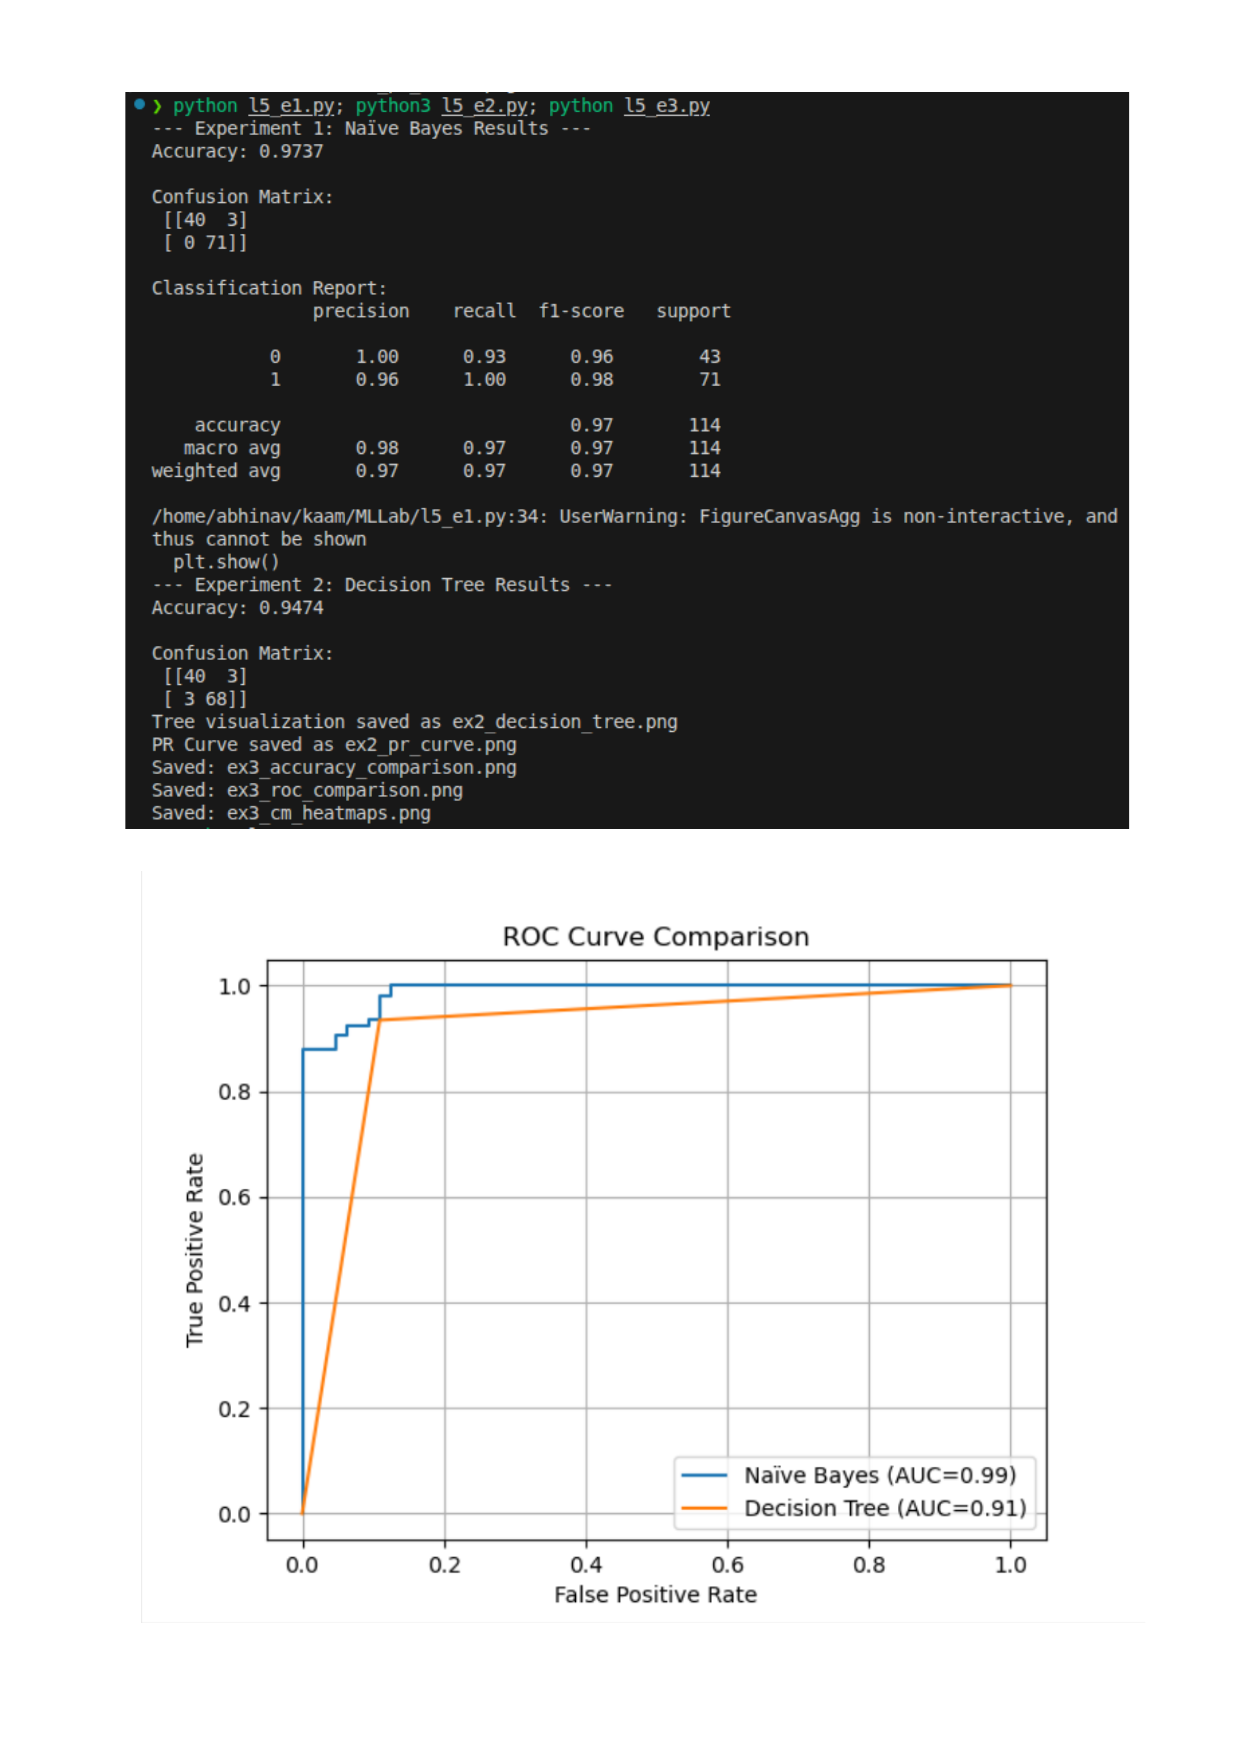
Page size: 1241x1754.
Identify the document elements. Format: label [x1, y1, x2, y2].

picture [141, 871, 1146, 1623]
picture [125, 92, 1130, 829]
